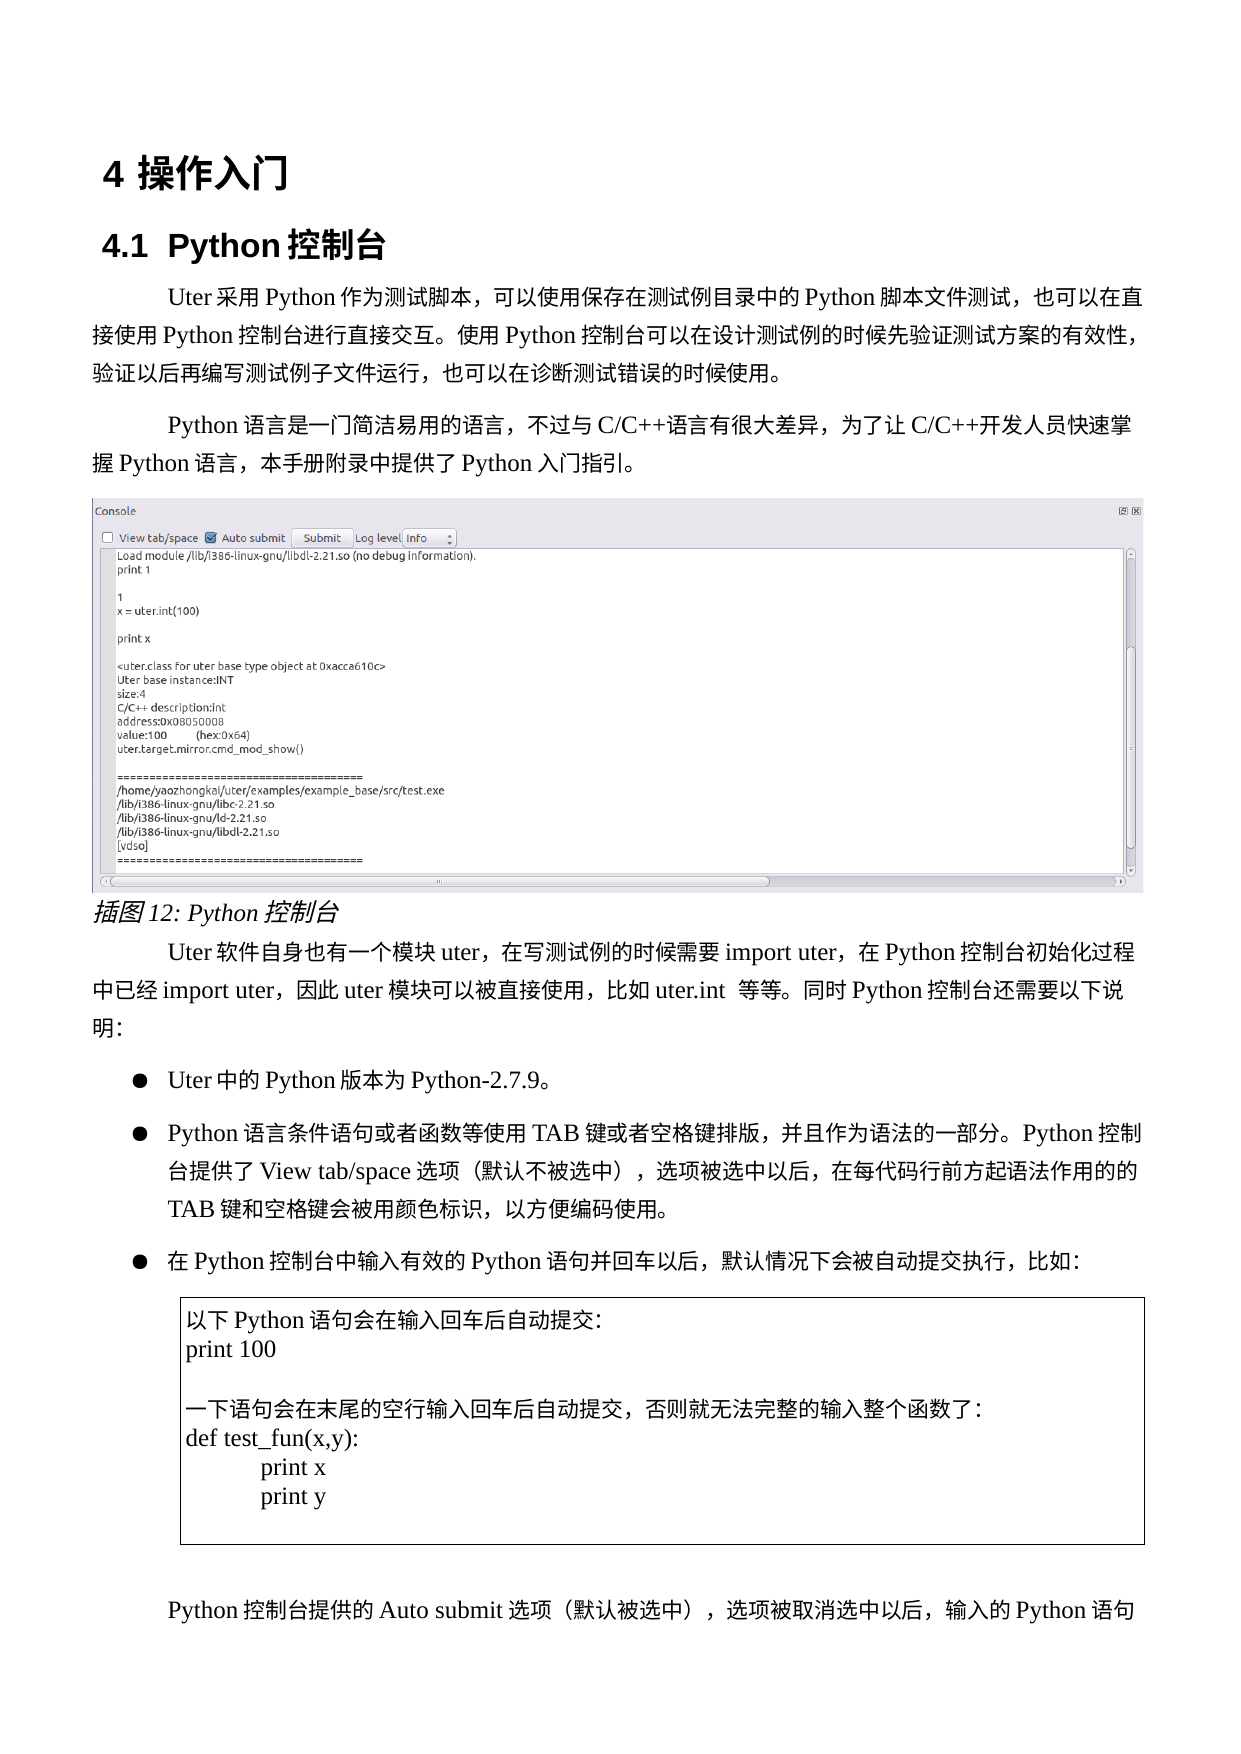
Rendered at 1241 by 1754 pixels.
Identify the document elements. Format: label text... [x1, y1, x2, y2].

picture [92, 498, 1144, 893]
subtitle 操作入门 [92, 143, 1144, 198]
list 在Python控制台中输入有效的Python语句并回车以后，默认情况下会被自动提交执行，比如： [130, 1244, 1144, 1276]
text Uter采用Python作为测试脚本，可以使用保存在测试例目录中的Python脚本文件测试，也可以在直接使用Python控制台进行直接交互。使用Python控制台可以在设计测试例的时候先验证测试方案的有效性，验证以后再编写测试例子文件运行，也可以在诊断测试错误的时候使用。 [92, 280, 1144, 387]
text Python语言是一门简洁易用的语言，不过与C/C++语言有很大差异，为了让C/C++开发人员快速掌握Python语言，本手册附录中提供了Python入门指引。 [92, 408, 1144, 478]
list Uter中的Python版本为Python-2.7.9。 [130, 1063, 1144, 1095]
list Python语言条件语句或者函数等使用TAB键或者空格键排版，并且作为语法的一部分。Python控制台提供了View tab/space选项（默认不被选中），选项被选中以后，在每代码行前方起语法作用的的TAB键和空格键会被用颜色标识，以方便编码使用。 [130, 1116, 1144, 1223]
text Uter软件自身也有一个 模块 uter，在写测试例的时候需要import uter，在Python控制台初始化过程中已经import uter，因此uter模块可以被直接使用，比如 uter.int 等等。同时Python控制台还需要以下说明： [92, 929, 1144, 1043]
subtitle Python控制台 [92, 219, 1144, 267]
table_header 以下Python语句会在输入回车后自动提交： print 100 一下语句会在末尾的空行输入回车后自动提交，否则就无法完整的输入整个函数了： def test_fun(x,y): print x print y [181, 1298, 1144, 1544]
list Python控制台提供的Auto submit选项（默认被选中），选项被取消选中以后，输入的Python语句 [130, 1593, 1144, 1625]
text 插图 12: Python控制台 [92, 893, 1144, 929]
